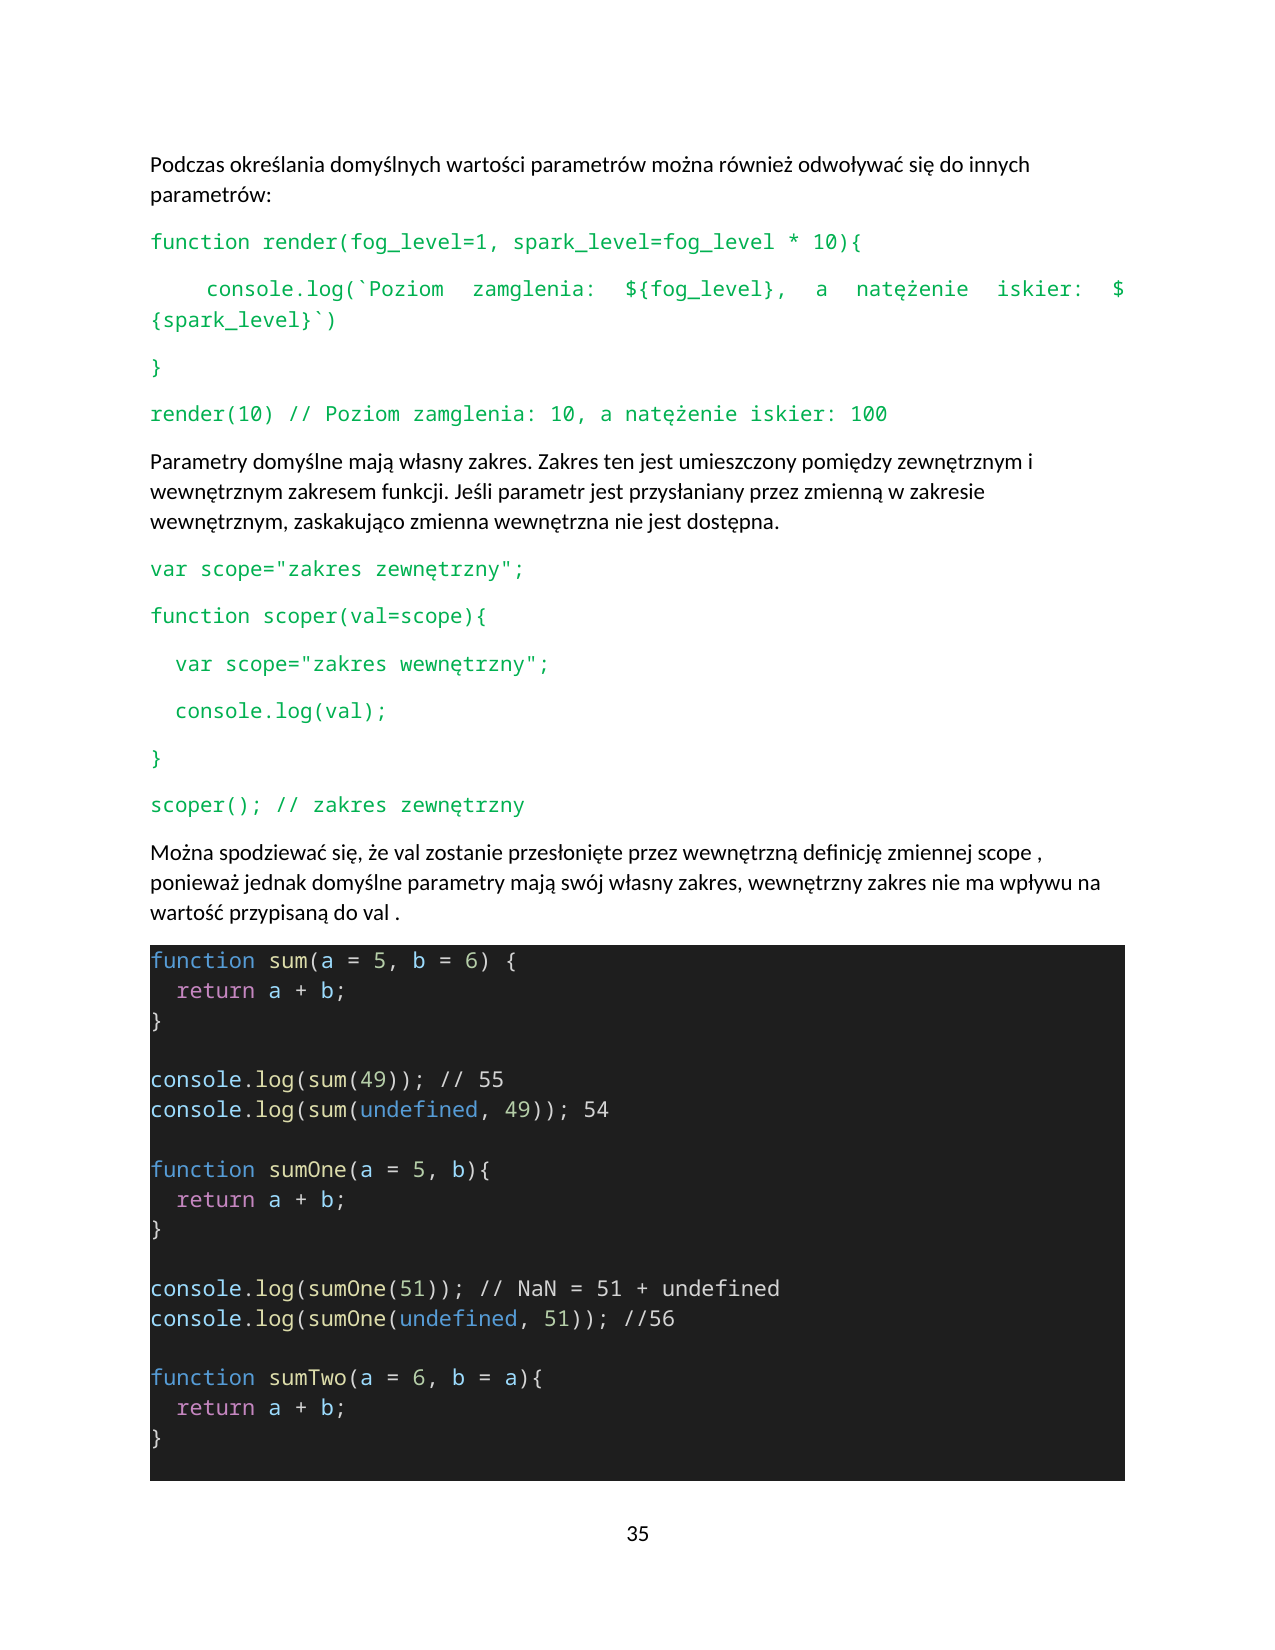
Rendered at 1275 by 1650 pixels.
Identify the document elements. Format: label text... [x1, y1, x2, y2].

text function scoper(val=scope){ [150, 601, 1125, 630]
text console.log(sumOne(51)); // NaN = 51 + undefined [150, 1273, 1125, 1303]
text scoper(); // zakres zewnętrzny [150, 791, 1125, 819]
text console.log(sum(49)); // 55 [150, 1064, 1125, 1094]
text } [150, 1422, 1125, 1452]
text return a + b; [150, 975, 1125, 1005]
text function sum(a = 5, b = 6) { [150, 945, 1125, 975]
text console.log(val); [150, 696, 1125, 724]
text var scope="zakres wewnętrzny"; [150, 649, 1125, 677]
text Podczas określania domyślnych wartości parametrów można również odwoływać się do innych parametrów: [150, 150, 1125, 208]
text } [150, 1005, 1125, 1034]
text function sumTwo(a = 6, b = a){ [150, 1362, 1125, 1392]
text function sumOne(a = 5, b){ [150, 1154, 1125, 1183]
text console.log(sumOne(undefined, 51)); //56 [150, 1303, 1125, 1332]
text } [150, 352, 1125, 381]
text } [150, 1213, 1125, 1243]
text Można spodziewać się, że val zostanie przesłonięte przez wewnętrzną definicję zmiennej scope , ponieważ jednak domyślne parametry mają swój własny zakres, wewnętrzny zakres nie ma wpływu na wartość przypisaną do val . [150, 838, 1125, 926]
text return a + b; [150, 1183, 1125, 1213]
text return a + b; [150, 1392, 1125, 1422]
text } [150, 743, 1125, 772]
text console.log(`Poziom zamglenia: ${fog_level}, a natężenie iskier: ${spark_level}`) [150, 274, 1125, 333]
text var scope="zakres zewnętrzny"; [150, 554, 1125, 583]
text function render(fog_level=1, spark_level=fog_level * 10){ [150, 227, 1125, 256]
text console.log(sum(undefined, 49)); 54 [150, 1094, 1125, 1124]
text render(10) // Poziom zamglenia: 10, a natężenie iskier: 100 [150, 399, 1125, 428]
text Parametry domyślne mają własny zakres. Zakres ten jest umieszczony pomiędzy zewnętrznym i wewnętrznym zakresem funkcji. Jeśli parametr jest przysłaniany przez zmienną w zakresie wewnętrznym, zaskakująco zmienna wewnętrzna nie jest dostępna. [150, 447, 1125, 535]
